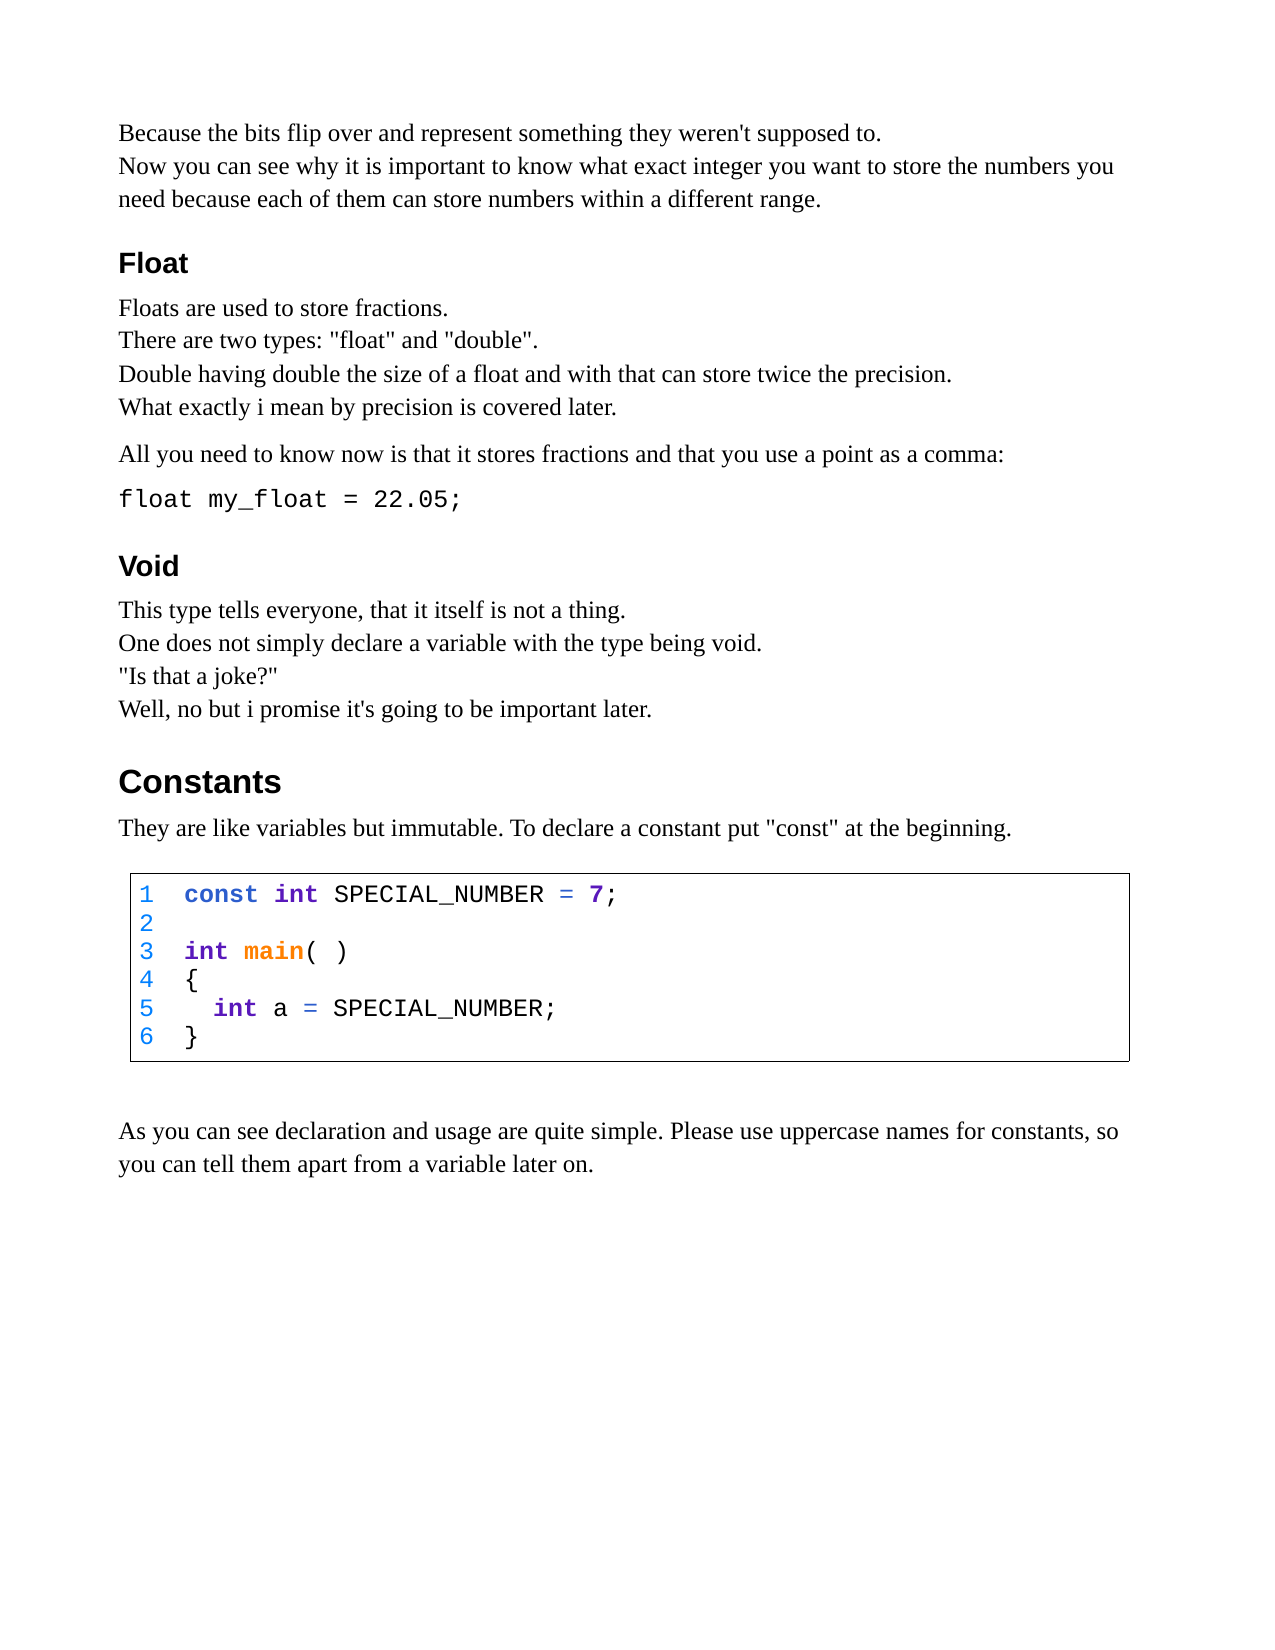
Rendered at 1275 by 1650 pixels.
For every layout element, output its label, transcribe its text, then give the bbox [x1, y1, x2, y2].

text Because the bits flip over and represent something they weren't supposed to. Now you can see why it is important to know what exact integer you want to store the numbers you need because each of them can store numbers within a different range. [118, 118, 1157, 213]
text 4 { [139, 967, 1120, 995]
text 6 } [139, 1023, 1120, 1052]
text float my_float = 22.05; [118, 487, 1157, 515]
text 3 int main( ) [139, 938, 1120, 967]
text Floats are used to store fractions. There are two types: "float" and "double". Double having double the size of a float and with that can store twice the precision. What exactly i mean by precision is covered later. [118, 293, 1157, 420]
text All you need to know now is that it stores fractions and that you use a point as a comma: [118, 439, 1157, 468]
text This type tells everyone, that it itself is not a thing. One does not simply declare a variable with the type being void. "Is that a joke?" Well, no but i promise it's going to be important later. [118, 595, 1157, 723]
text 5 int a = SPECIAL_NUMBER; [139, 995, 1120, 1023]
text They are like variables but immutable. To declare a constant put "const" at the beginning. [118, 813, 1157, 842]
subtitle Constants [118, 762, 1157, 801]
text As you can see declaration and usage are quite simple. Please use uppercase names for constants, so you can tell them apart from a variable later on. [118, 1116, 1157, 1178]
subtitle Void [118, 548, 1157, 582]
text 2 [139, 910, 1120, 938]
subtitle Float [118, 246, 1157, 280]
text 1 const int SPECIAL_NUMBER = 7; [139, 882, 1120, 910]
